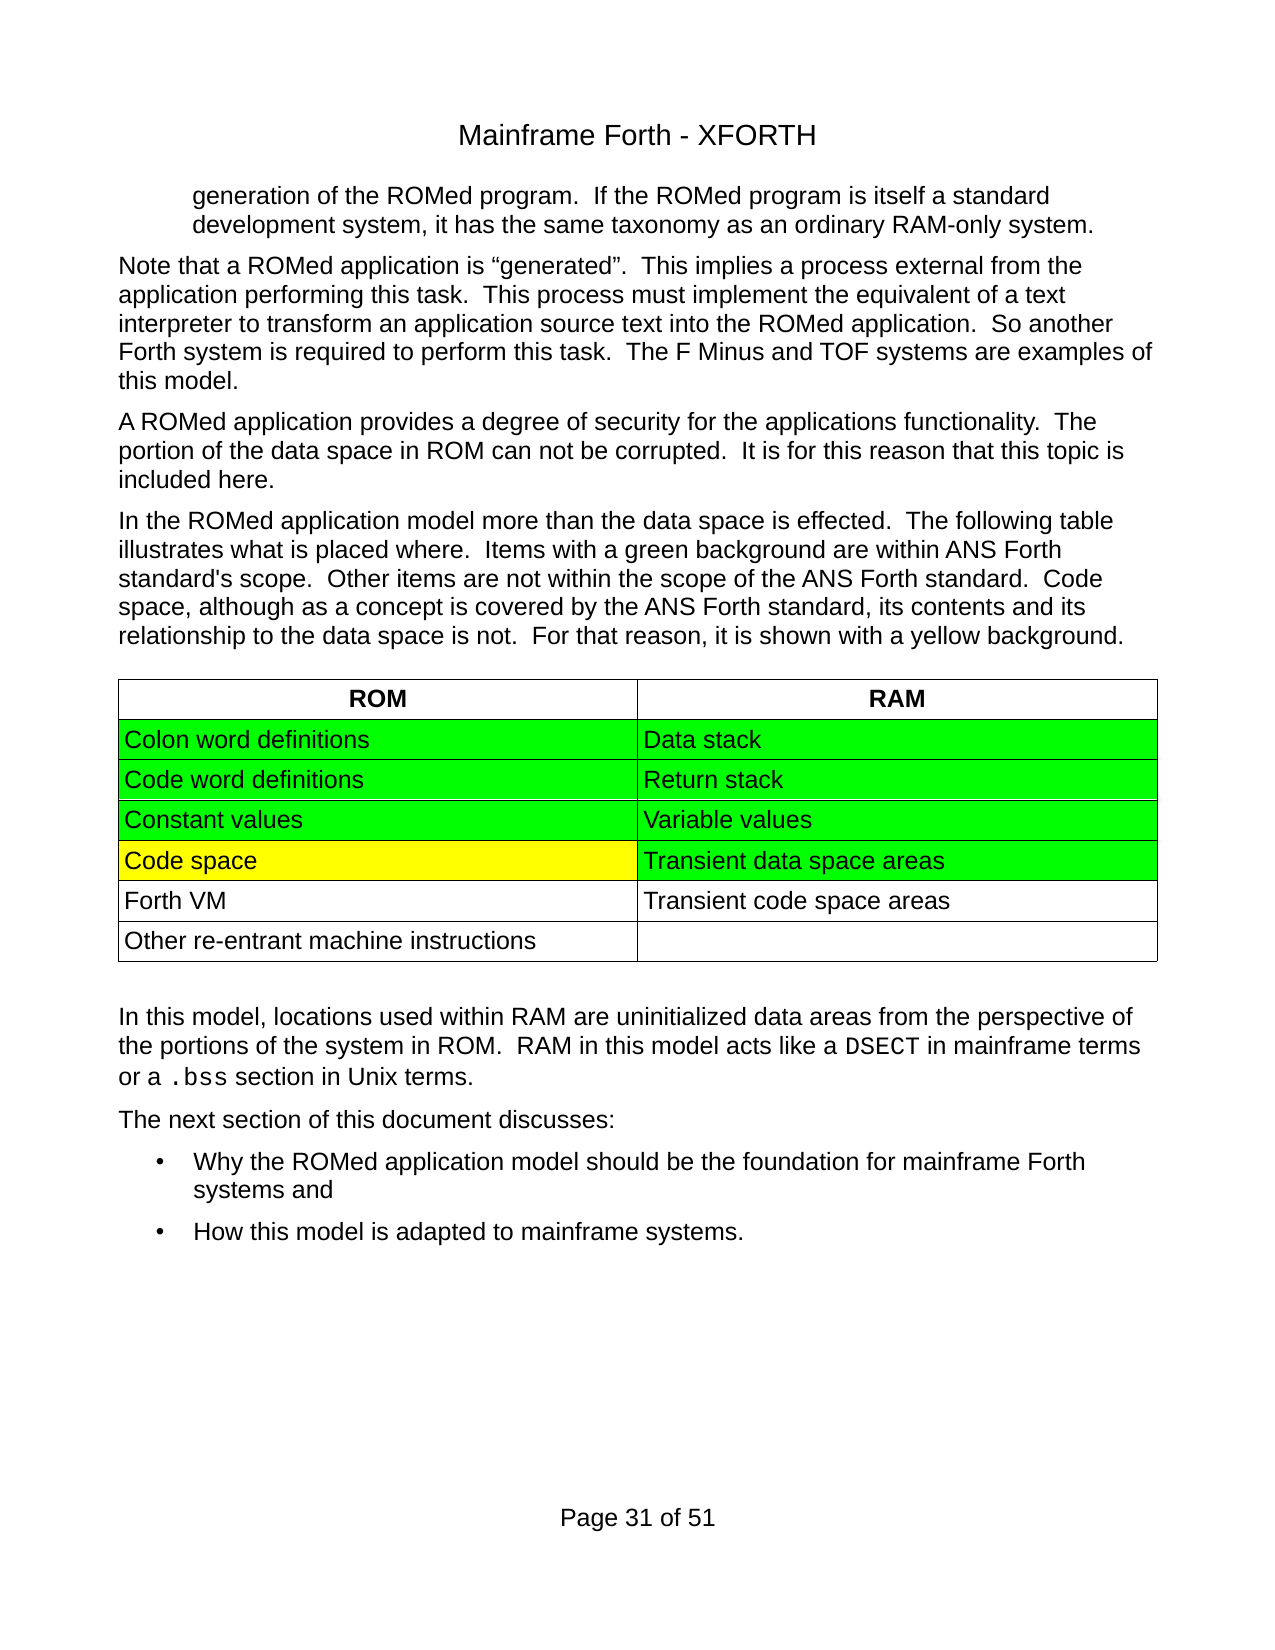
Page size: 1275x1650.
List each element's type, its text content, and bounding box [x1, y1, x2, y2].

table_cell Forth VM [119, 881, 637, 921]
table_cell Other re-entrant machine instructions [119, 922, 637, 961]
table_cell Transient data space areas [638, 841, 1157, 880]
text In this model, locations used within RAM are uninitialized data areas from the perspective of the portions of the system in ROM. RAM in this model acts like a DSECT in mainframe terms or a .bss section in Unix terms. [118, 1002, 1157, 1093]
table_cell Code space [119, 841, 637, 880]
table_cell Return stack [638, 760, 1157, 799]
text generation of the ROMed program. If the ROMed program is itself a standard development system, it has the same taxonomy as an ordinary RAM-only system. [192, 181, 1157, 239]
list Why the ROMed application model should be the foundation for mainframe Forth systems and [156, 1147, 1157, 1204]
table_cell Code word definitions [119, 760, 637, 799]
table_cell Transient code space areas [638, 881, 1157, 921]
table_cell Variable values [638, 801, 1157, 840]
text The next section of this document discusses: [118, 1105, 1157, 1134]
table_header RAM [638, 680, 1157, 719]
table_header ROM [119, 680, 637, 719]
list How this model is adapted to mainframe systems. [156, 1217, 1157, 1246]
table_cell [638, 922, 1157, 961]
text A ROMed application provides a degree of security for the applications functionality. The portion of the data space in ROM can not be corrupted. It is for this reason that this topic is included here. [118, 407, 1157, 494]
text In the ROMed application model more than the data space is effected. The following table illustrates what is placed where. Items with a green background are within ANS Forth standard's scope. Other items are not within the scope of the ANS Forth standard. Code space, although as a concept is covered by the ANS Forth standard, its contents and its relationship to the data space is not. For that reason, it is shown with a yellow background. [118, 506, 1157, 650]
table_cell Colon word definitions [119, 720, 637, 759]
table_cell Data stack [638, 720, 1157, 759]
table_cell Constant values [119, 801, 637, 840]
text Note that a ROMed application is “generated”. This implies a process external from the application performing this task. This process must implement the equivalent of a text interpreter to transform an application source text into the ROMed application. So another Forth system is required to perform this task. The F Minus and TOF systems are examples of this model. [118, 251, 1157, 395]
